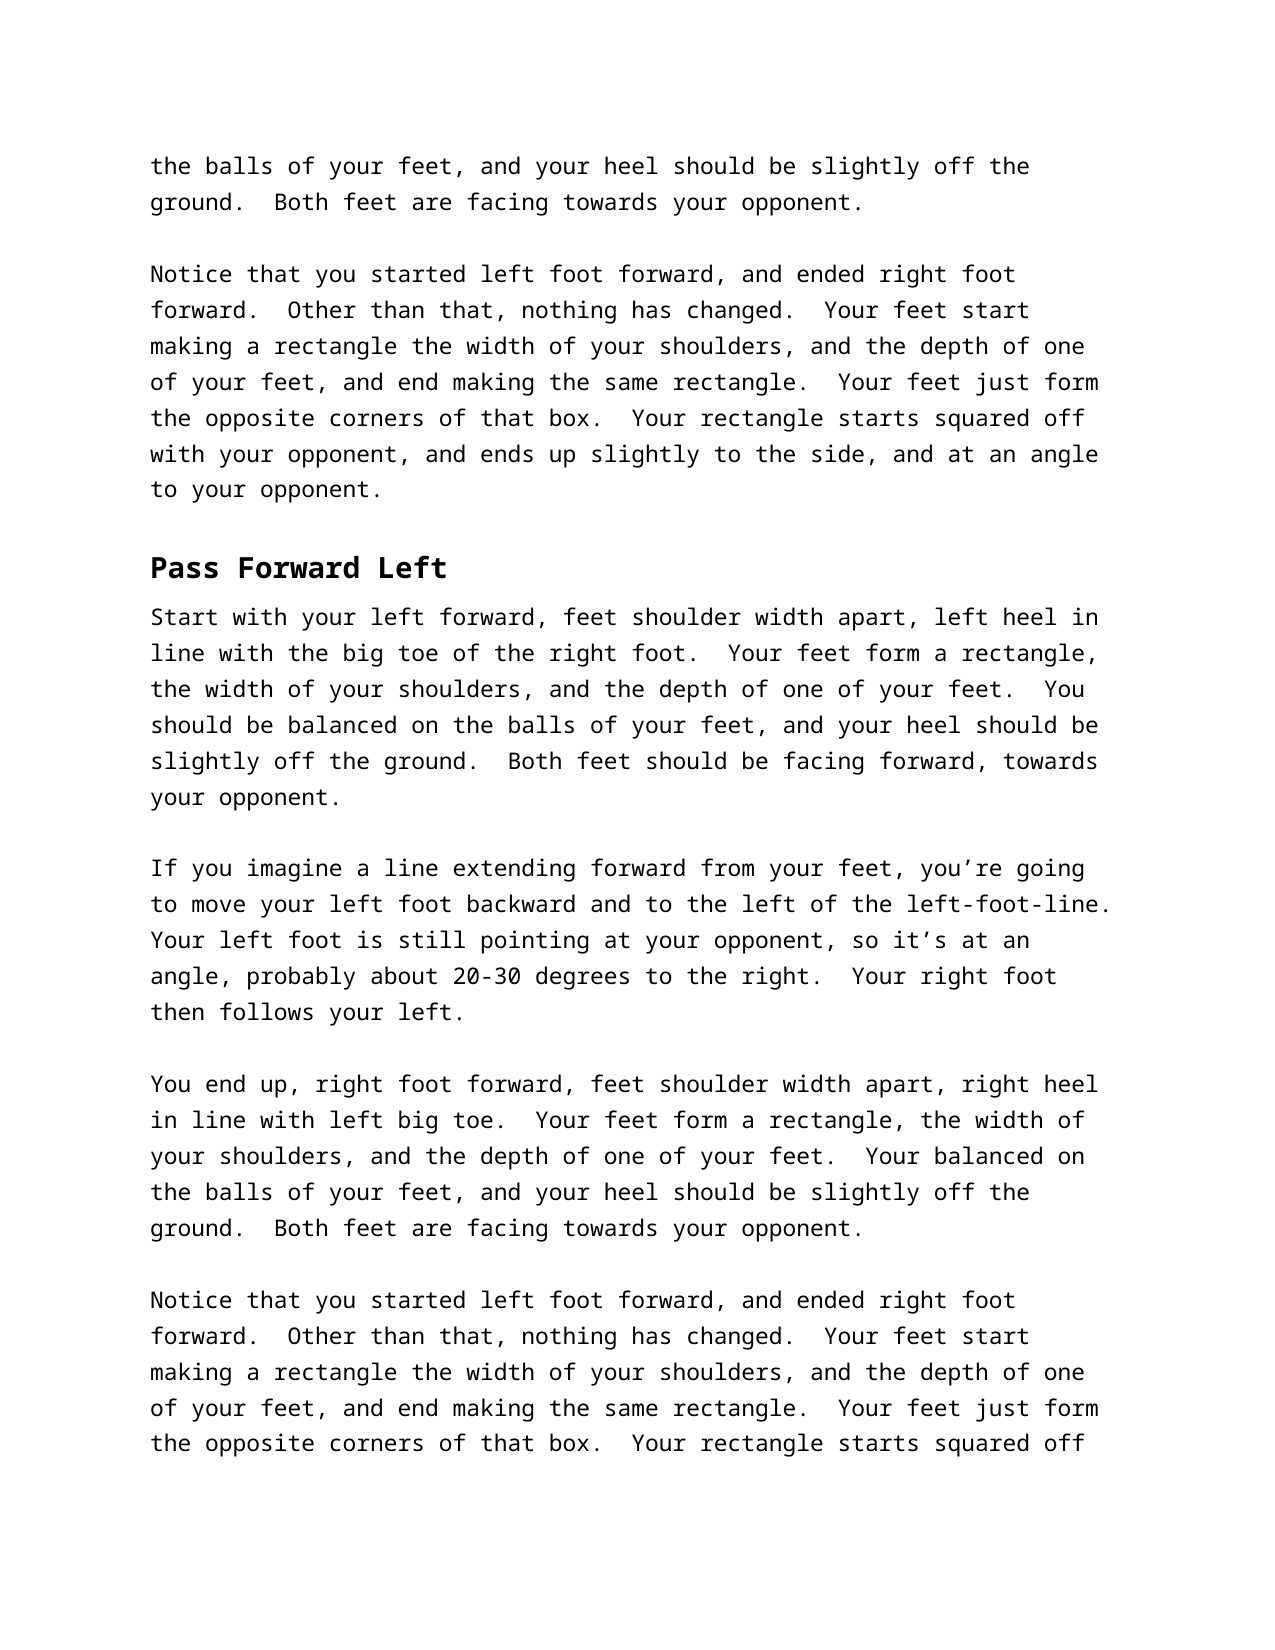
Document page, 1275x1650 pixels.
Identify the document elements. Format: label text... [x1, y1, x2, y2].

text Start with your left forward, feet shoulder width apart, left heel in line with the big toe of the right foot. Your feet form a rectangle, the width of your shoulders, and the depth of one of your feet. You should be balanced on the balls of your feet, and your heel should be slightly off the ground. Both feet should be facing forward, towards your opponent. [150, 601, 1125, 812]
text You end up, right foot forward, feet shoulder width apart, right heel in line with left big toe. Your feet form a rectangle, the width of your shoulders, and the depth of one of your feet. Your balanced on the balls of your feet, and your heel should be slightly off the ground. Both feet are facing towards your opponent. [150, 1068, 1125, 1243]
text Notice that you started left foot forward, and ended right foot forward. Other than that, nothing has changed. Your feet start making a rectangle the width of your shoulders, and the depth of one of your feet, and end making the same rectangle. Your feet just form the opposite corners of that box. Your rectangle starts squared off [150, 1284, 1125, 1459]
text the balls of your feet, and your heel should be slightly off the ground. Both feet are facing towards your opponent. [150, 150, 1125, 217]
subtitle Pass Forward Left [150, 547, 1125, 587]
text Notice that you started left foot forward, and ended right foot forward. Other than that, nothing has changed. Your feet start making a rectangle the width of your shoulders, and the depth of one of your feet, and end making the same rectangle. Your feet just form the opposite corners of that box. Your rectangle starts squared off with your opponent, and ends up slightly to the side, and at an angle to your opponent. [150, 258, 1125, 505]
text If you imagine a line extending forward from your feet, you’re going to move your left foot backward and to the left of the left-foot-line. Your left foot is still pointing at your opponent, so it’s at an angle, probably about 20-30 degrees to the right. Your right foot then follows your left. [150, 852, 1125, 1027]
